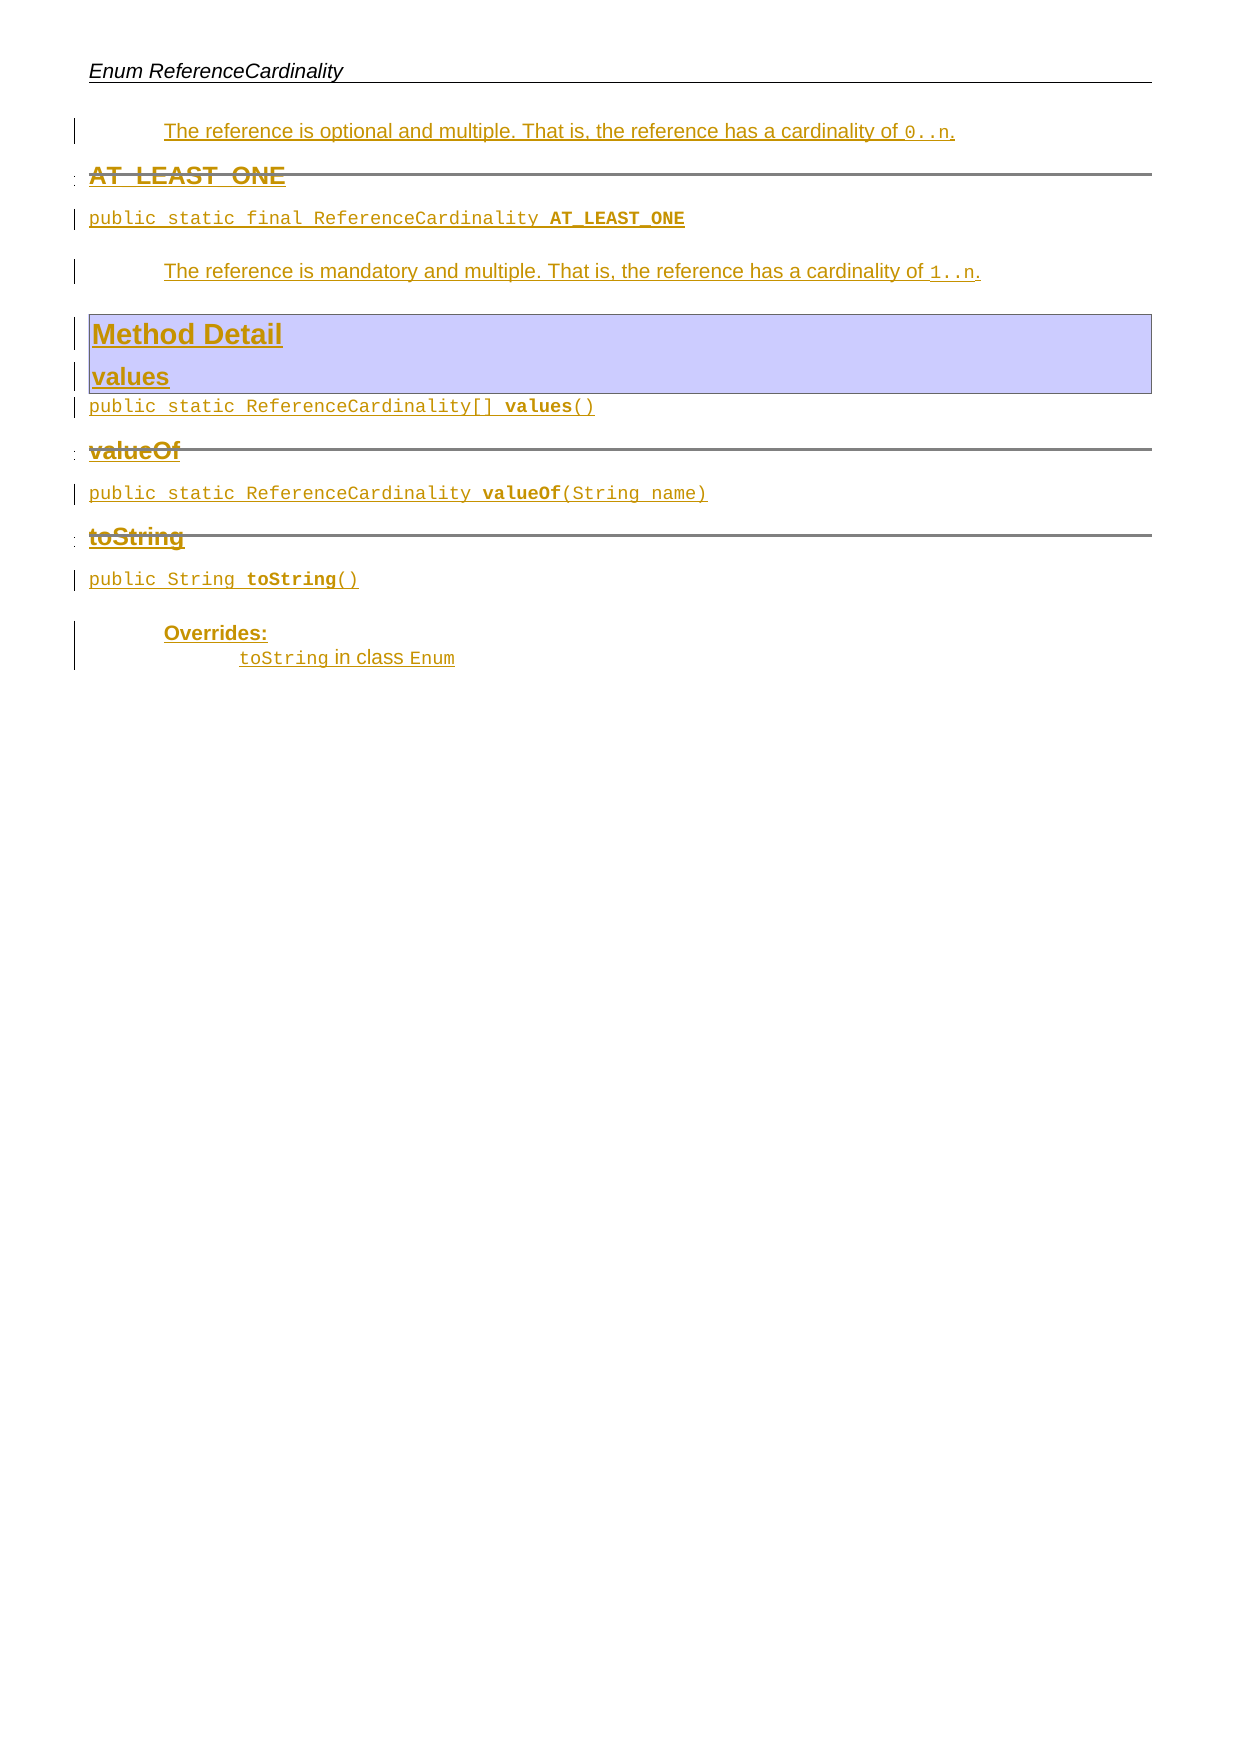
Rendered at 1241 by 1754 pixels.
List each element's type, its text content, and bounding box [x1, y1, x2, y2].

subtitle Method Detail [90, 315, 1151, 350]
text public static ReferenceCardinality valueOf(String name) [88, 484, 1152, 505]
text public static ReferenceCardinality[] values() [88, 397, 1152, 418]
subtitle AT_LEAST_ONE [88, 181, 1152, 185]
text The reference is mandatory and multiple. That is, the reference has a cardinality of 1..n. [163, 259, 1152, 284]
text Overrides: [163, 621, 1152, 644]
text toString in class Enum [238, 644, 1152, 670]
text public String toString() [88, 570, 1152, 591]
subtitle values [90, 359, 1151, 393]
text The reference is optional and multiple. That is, the reference has a cardinality of 0..n. [163, 118, 1152, 144]
text public static final ReferenceCardinality AT_LEAST_ONE [88, 209, 1152, 230]
